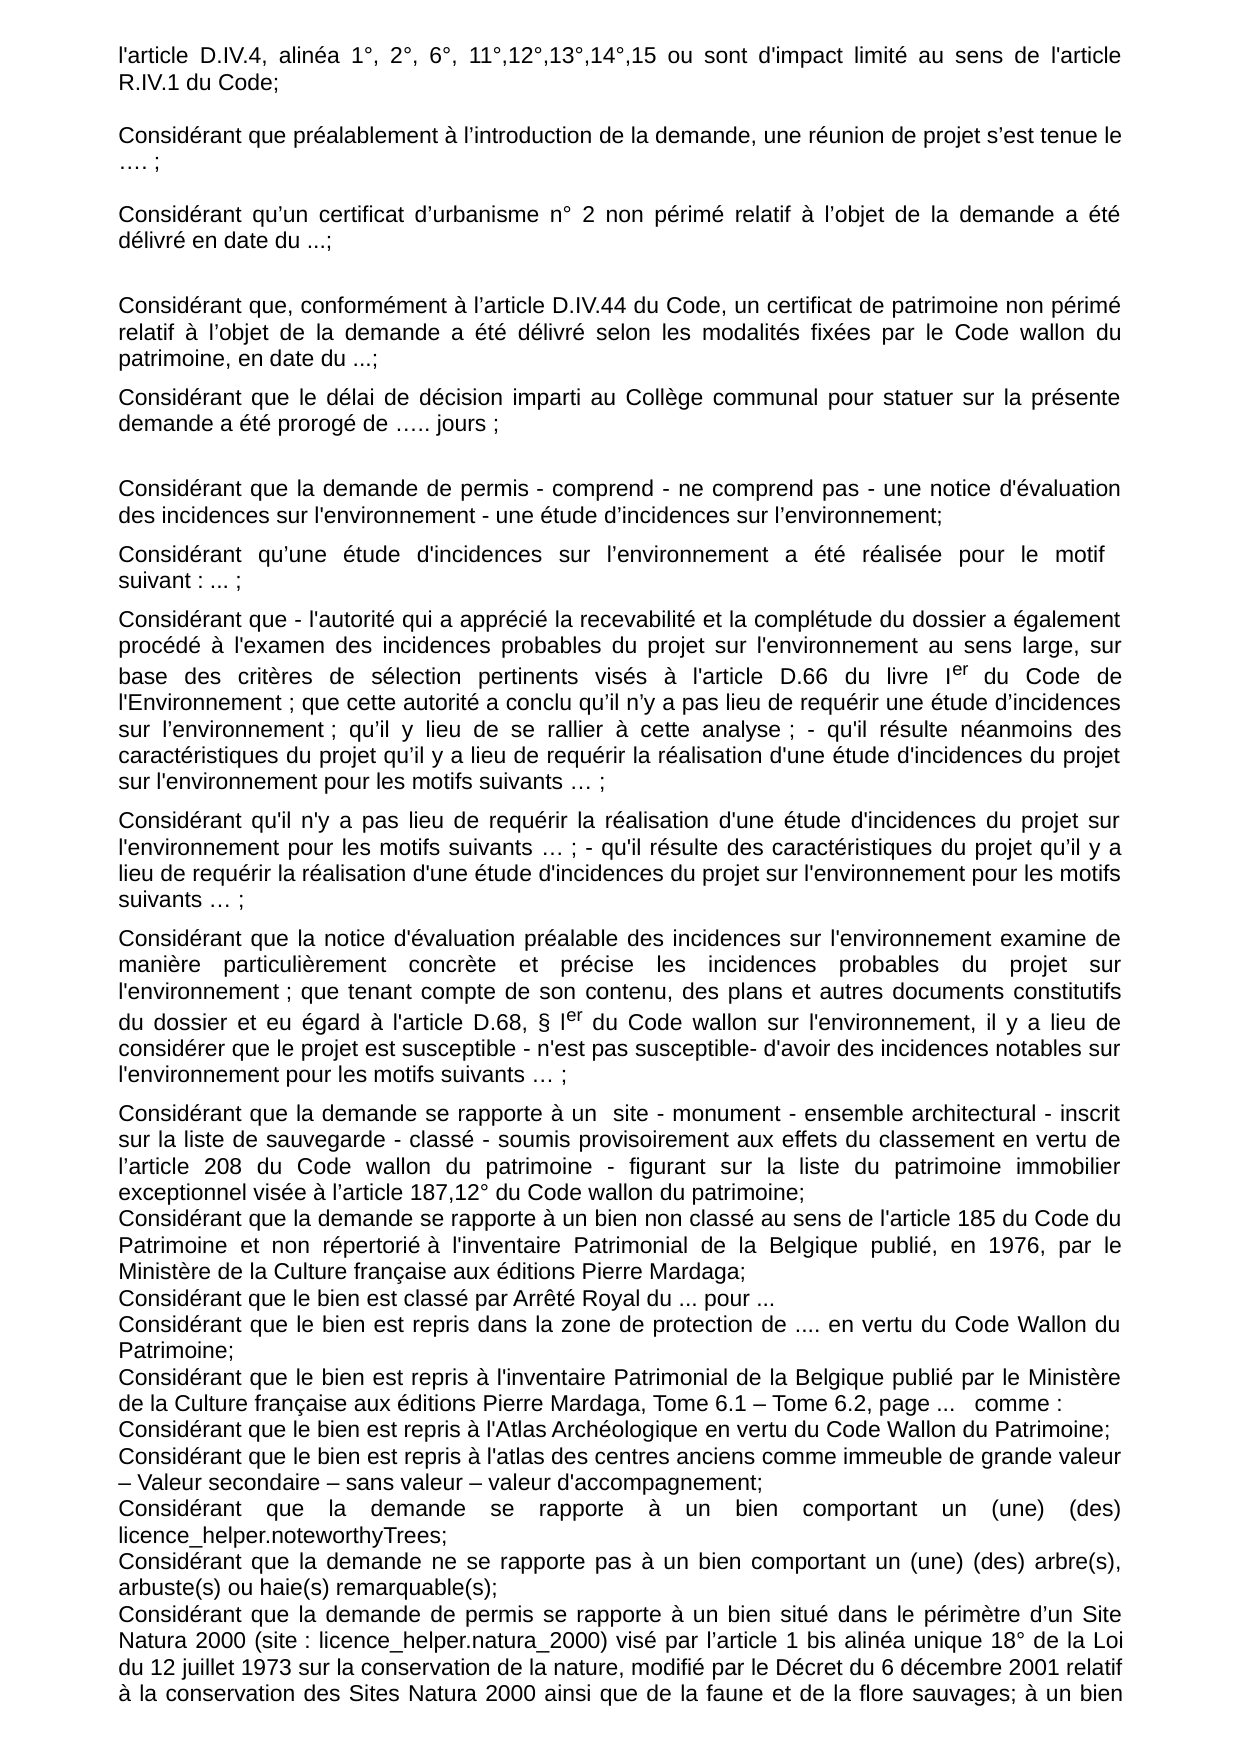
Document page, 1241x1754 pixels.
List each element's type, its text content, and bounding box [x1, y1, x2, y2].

text Considérant que - l'autorité qui a apprécié la recevabilité et la complétude du dossier a également procédé à l'examen des incidences probables du projet sur l'environnement au sens large, sur base des critères de sélection pertinents visés à l'article D.66 du livre Ier du Code de l'Environnement ; que cette autorité a conclu qu’il n’y a pas lieu de requérir une étude d’incidences sur l’environnement ; qu’il y lieu de se rallier à cette analyse ; - qu'il résulte néanmoins des caractéristiques du projet qu’il y a lieu de requérir la réalisation d'une étude d'incidences du projet sur l'environnement pour les motifs suivants … ; [118, 606, 1122, 794]
text Considérant qu'il n'y a pas lieu de requérir la réalisation d'une étude d'incidences du projet sur l'environnement pour les motifs suivants … ; - qu'il résulte des caractéristiques du projet qu’il y a lieu de requérir la réalisation d'une étude d'incidences du projet sur l'environnement pour les motifs suivants … ; [118, 807, 1122, 912]
text Considérant que le délai de décision imparti au Collège communal pour statuer sur la présente demande a été prorogé de ….. jours ; [118, 384, 1122, 436]
text Considérant que la notice d'évaluation préalable des incidences sur l'environnement examine de manière particulièrement concrète et précise les incidences probables du projet sur l'environnement ; que tenant compte de son contenu, des plans et autres documents constitutifs du dossier et eu égard à l'article D.68, § ler du Code wallon sur l'environnement, il y a lieu de considérer que le projet est susceptible - n'est pas susceptible- d'avoir des incidences notables sur l'environnement pour les motifs suivants … ; [118, 925, 1122, 1087]
text Considérant que la demande ne se rapporte pas à un bien comportant un (une) (des) arbre(s), arbuste(s) ou haie(s) remarquable(s); [118, 1548, 1122, 1601]
text Considérant que la demande de permis - comprend - ne comprend pas - une notice d'évaluation des incidences sur l'environnement - une étude d’incidences sur l’environnement; [118, 475, 1122, 528]
text Considérant que le bien est repris à l'inventaire Patrimonial de la Belgique publié par le Ministère de la Culture française aux éditions Pierre Mardaga, Tome 6.1 – Tome 6.2, page ... comme : [118, 1363, 1122, 1416]
text l'article D.IV.4, alinéa 1°, 2°, 6°, 11°,12°,13°,14°,15 ou sont d'impact limité au sens de l'article R.IV.1 du Code; [118, 42, 1122, 95]
text Considérant que le bien est classé par Arrêté Royal du ... pour ... [118, 1284, 1122, 1311]
text Considérant qu’une étude d'incidences sur l’environnement a été réalisée pour le motif suivant : ... ; [118, 541, 1122, 593]
text Considérant que la demande se rapporte à un bien comportant un (une) (des) licence_helper.noteworthyTrees; [118, 1495, 1122, 1548]
text Considérant que la demande se rapporte à un site - monument - ensemble architectural - inscrit sur la liste de sauvegarde - classé - soumis provisoirement aux effets du classement en vertu de l’article 208 du Code wallon du patrimoine - figurant sur la liste du patrimoine immobilier exceptionnel visée à l’article 187,12° du Code wallon du patrimoine; [118, 1100, 1122, 1205]
text Considérant qu’un certificat d’urbanisme n° 2 non périmé relatif à l’objet de la demande a été délivré en date du ...; [118, 201, 1122, 253]
text Considérant que la demande de permis se rapporte à un bien situé dans le périmètre d’un Site Natura 2000 (site : licence_helper.natura_2000) visé par l’article 1 bis alinéa unique 18° de la Loi du 12 juillet 1973 sur la conservation de la nature, modifié par le Décret du 6 décembre 2001 relatif à la conservation des Sites Natura 2000 ainsi que de la faune et de la flore sauvages; à un bien [118, 1601, 1124, 1706]
text Considérant que le bien est repris dans la zone de protection de .... en vertu du Code Wallon du Patrimoine; [118, 1311, 1122, 1363]
text Considérant que le bien est repris à l'atlas des centres anciens comme immeuble de grande valeur – Valeur secondaire – sans valeur – valeur d'accompagnement; [118, 1443, 1122, 1495]
text Considérant que la demande se rapporte à un bien non classé au sens de l'article 185 du Code du Patrimoine et non répertorié à l'inventaire Patrimonial de la Belgique publié, en 1976, par le Ministère de la Culture française aux éditions Pierre Mardaga; [118, 1205, 1122, 1284]
text Considérant que préalablement à l’introduction de la demande, une réunion de projet s’est tenue le …. ; [118, 122, 1122, 174]
text Considérant que, conformément à l’article D.IV.44 du Code, un certificat de patrimoine non périmé relatif à l’objet de la demande a été délivré selon les modalités fixées par le Code wallon du patrimoine, en date du ...; [118, 292, 1122, 371]
text Considérant que le bien est repris à l'Atlas Archéologique en vertu du Code Wallon du Patrimoine; [118, 1416, 1122, 1443]
